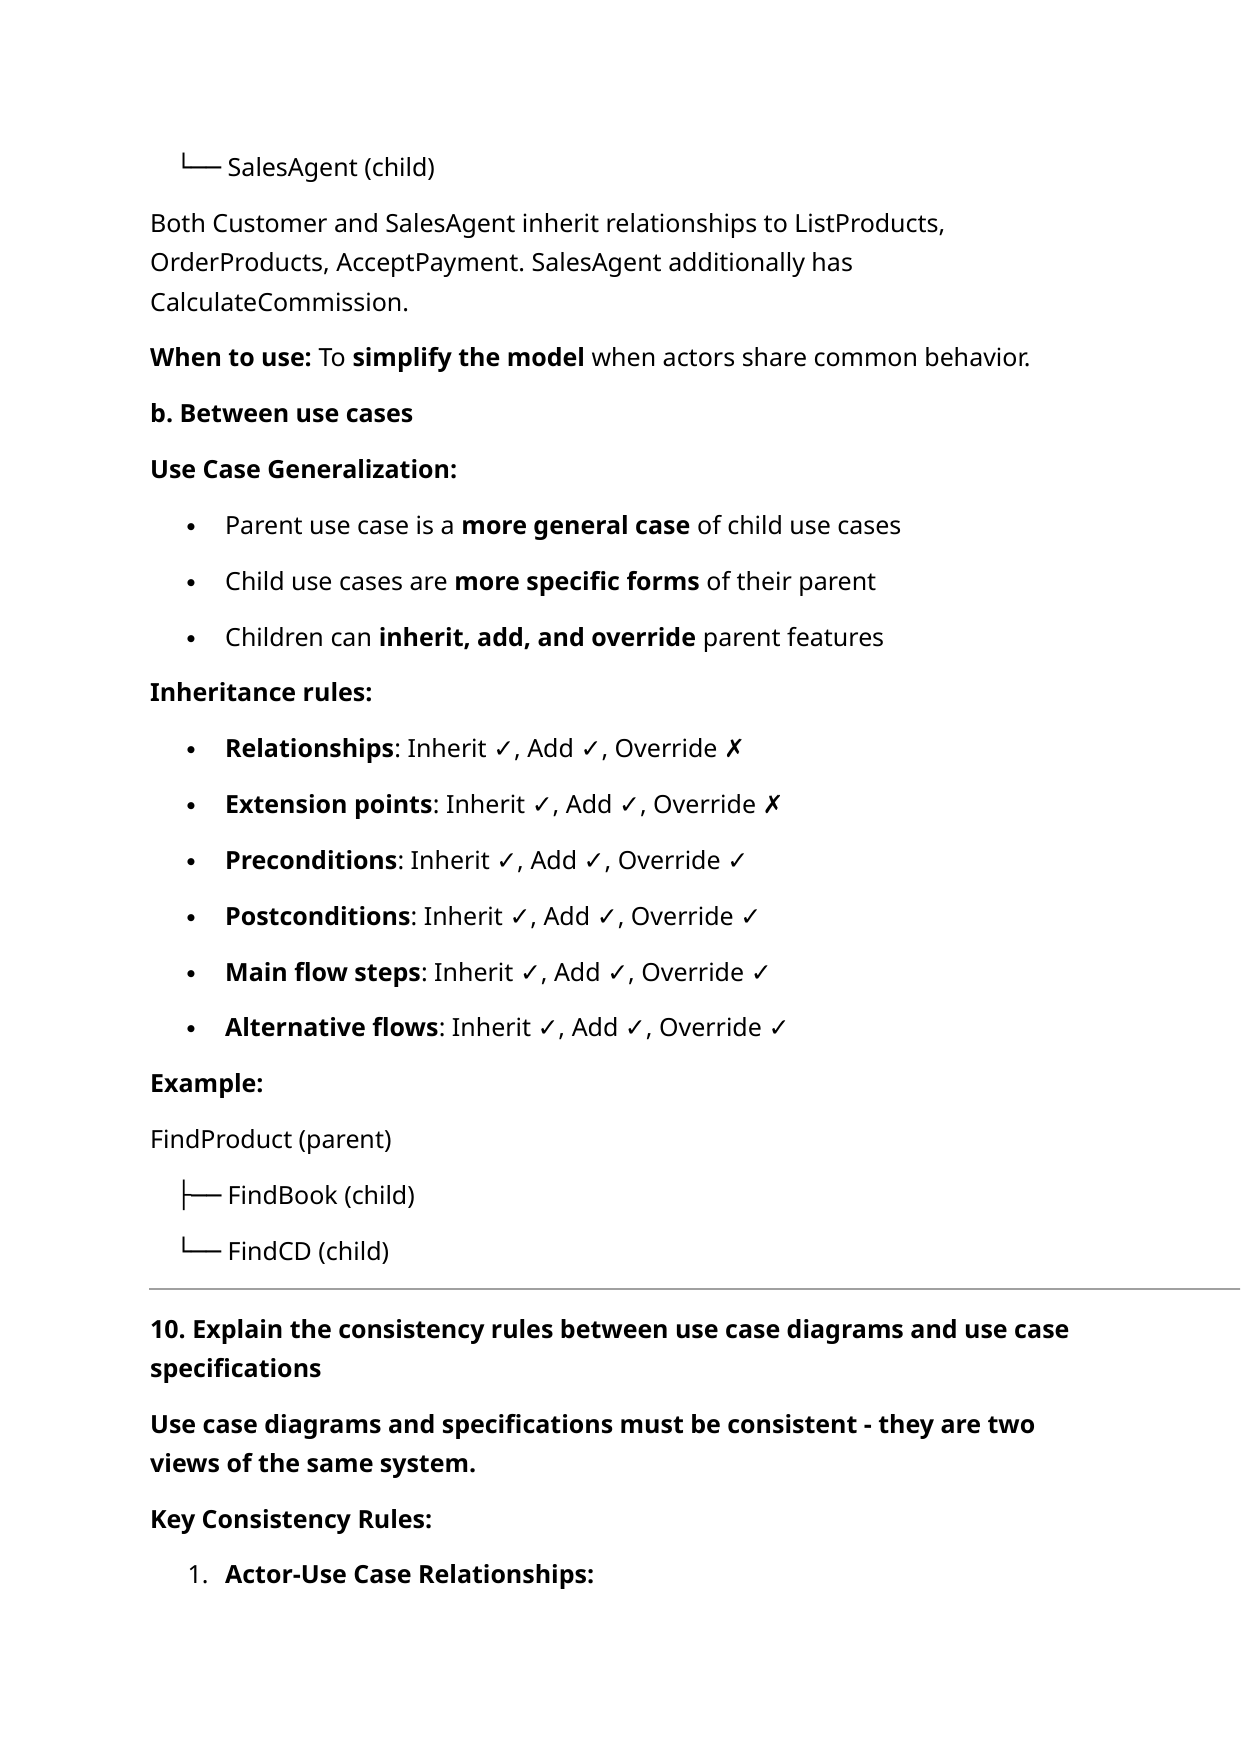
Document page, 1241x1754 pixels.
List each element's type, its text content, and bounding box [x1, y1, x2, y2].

list Alternative flows: Inherit ✓, Add ✓, Override ✓ [187, 1010, 1090, 1044]
text Example: [150, 1066, 1090, 1100]
list Main flow steps: Inherit ✓, Add ✓, Override ✓ [187, 954, 1090, 988]
text Key Consistency Rules: [150, 1501, 1090, 1535]
text When to use: To simplify the model when actors share common behavior. [150, 340, 1090, 374]
text 10. Explain the consistency rules between use case diagrams and use case specifications [150, 1311, 1090, 1384]
list Parent use case is a more general case of child use cases [187, 507, 1090, 542]
list Actor-Use Case Relationships: [187, 1557, 1090, 1591]
list Preconditions: Inherit ✓, Add ✓, Override ✓ [187, 842, 1090, 877]
text FindProduct (parent) [150, 1122, 1090, 1156]
text Inheritance rules: [150, 675, 1090, 709]
text Both Customer and SalesAgent inherit relationships to ListProducts, OrderProducts, AcceptPayment. SalesAgent additionally has CalculateCommission. [150, 206, 1090, 318]
list Postconditions: Inherit ✓, Add ✓, Override ✓ [187, 898, 1090, 932]
list Children can inherit, add, and override parent features [187, 619, 1090, 653]
text ├── FindBook (child) [150, 1177, 1090, 1212]
text b. Between use cases [150, 396, 1090, 430]
text └── SalesAgent (child) [150, 150, 1090, 184]
list Relationships: Inherit ✓, Add ✓, Override ✗ [187, 731, 1090, 765]
list Extension points: Inherit ✓, Add ✓, Override ✗ [187, 787, 1090, 821]
text Use case diagrams and specifications must be consistent - they are two views of the same system. [150, 1406, 1090, 1479]
text Use Case Generalization: [150, 452, 1090, 486]
list Child use cases are more specific forms of their parent [187, 563, 1090, 597]
text └── FindCD (child) [150, 1233, 1090, 1267]
